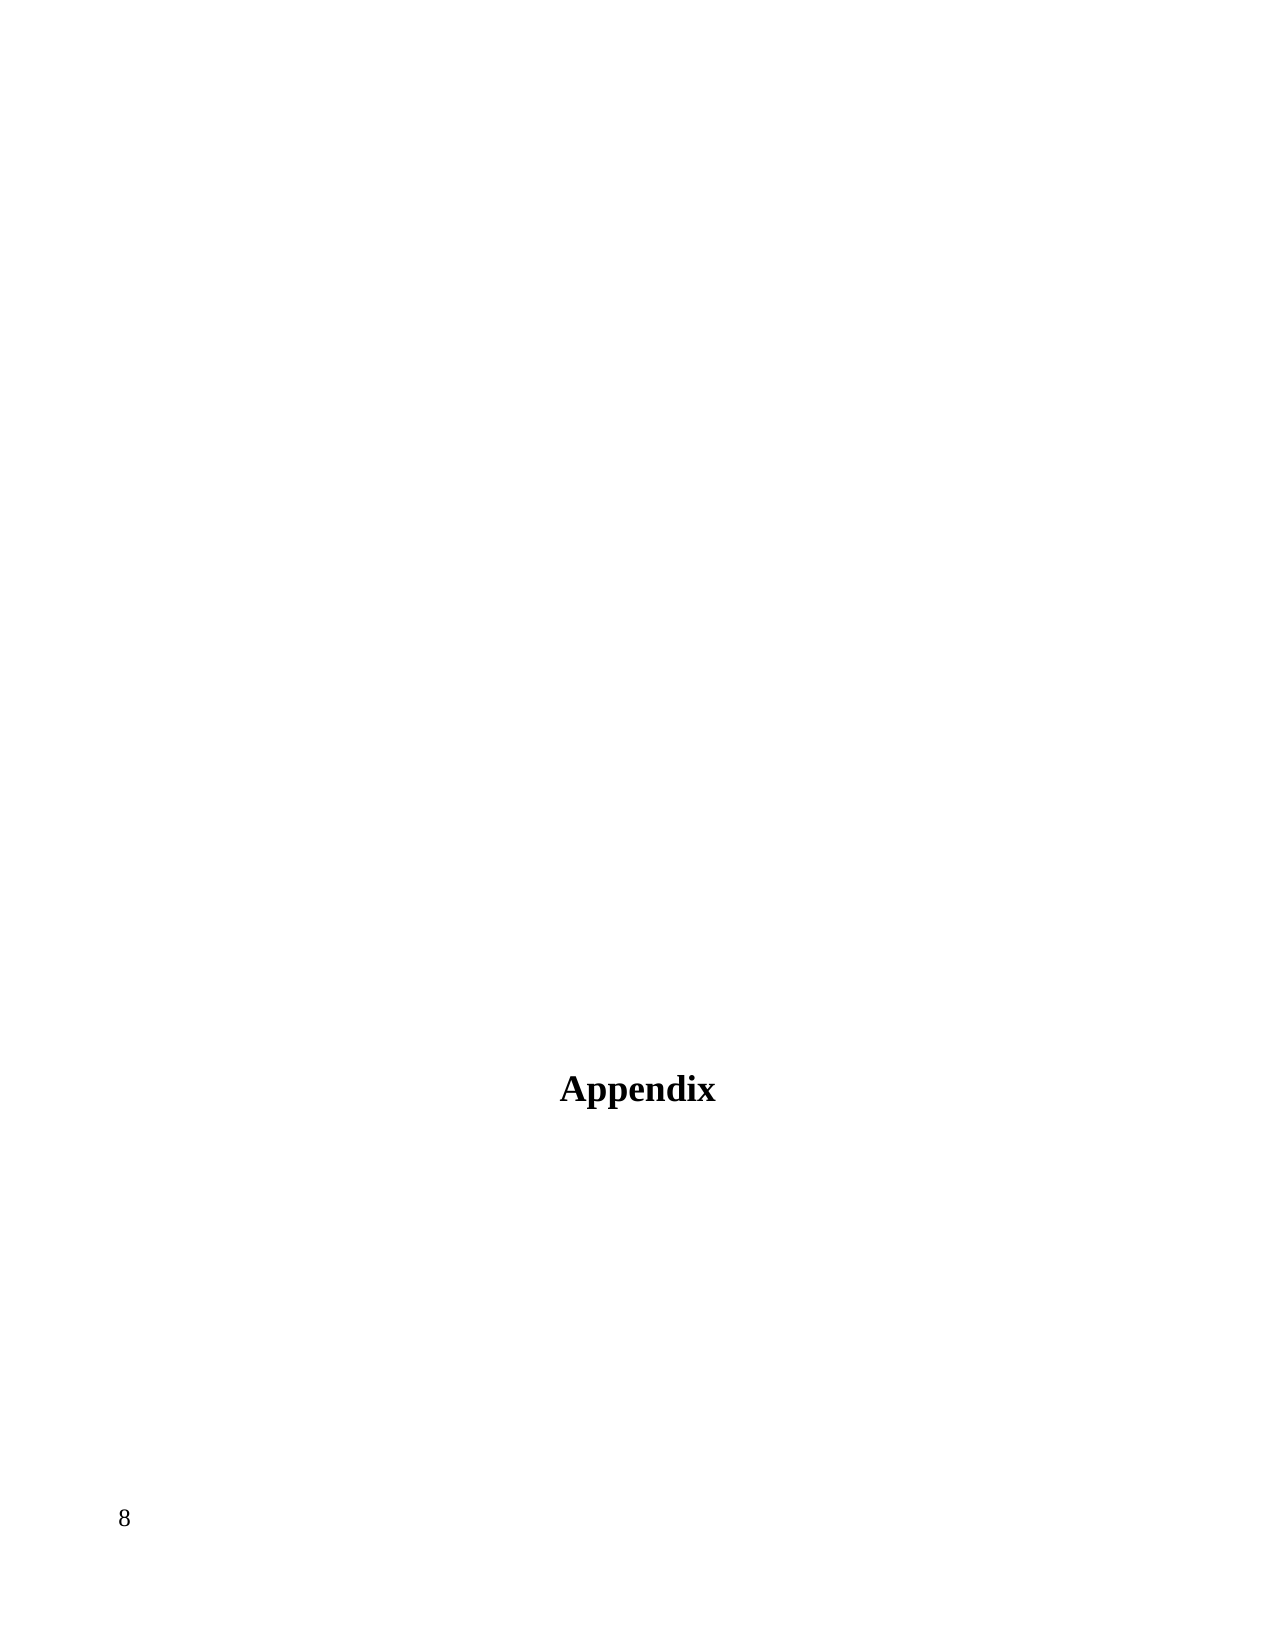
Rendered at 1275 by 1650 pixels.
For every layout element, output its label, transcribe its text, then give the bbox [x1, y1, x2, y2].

list Appendix [118, 1067, 1157, 1110]
